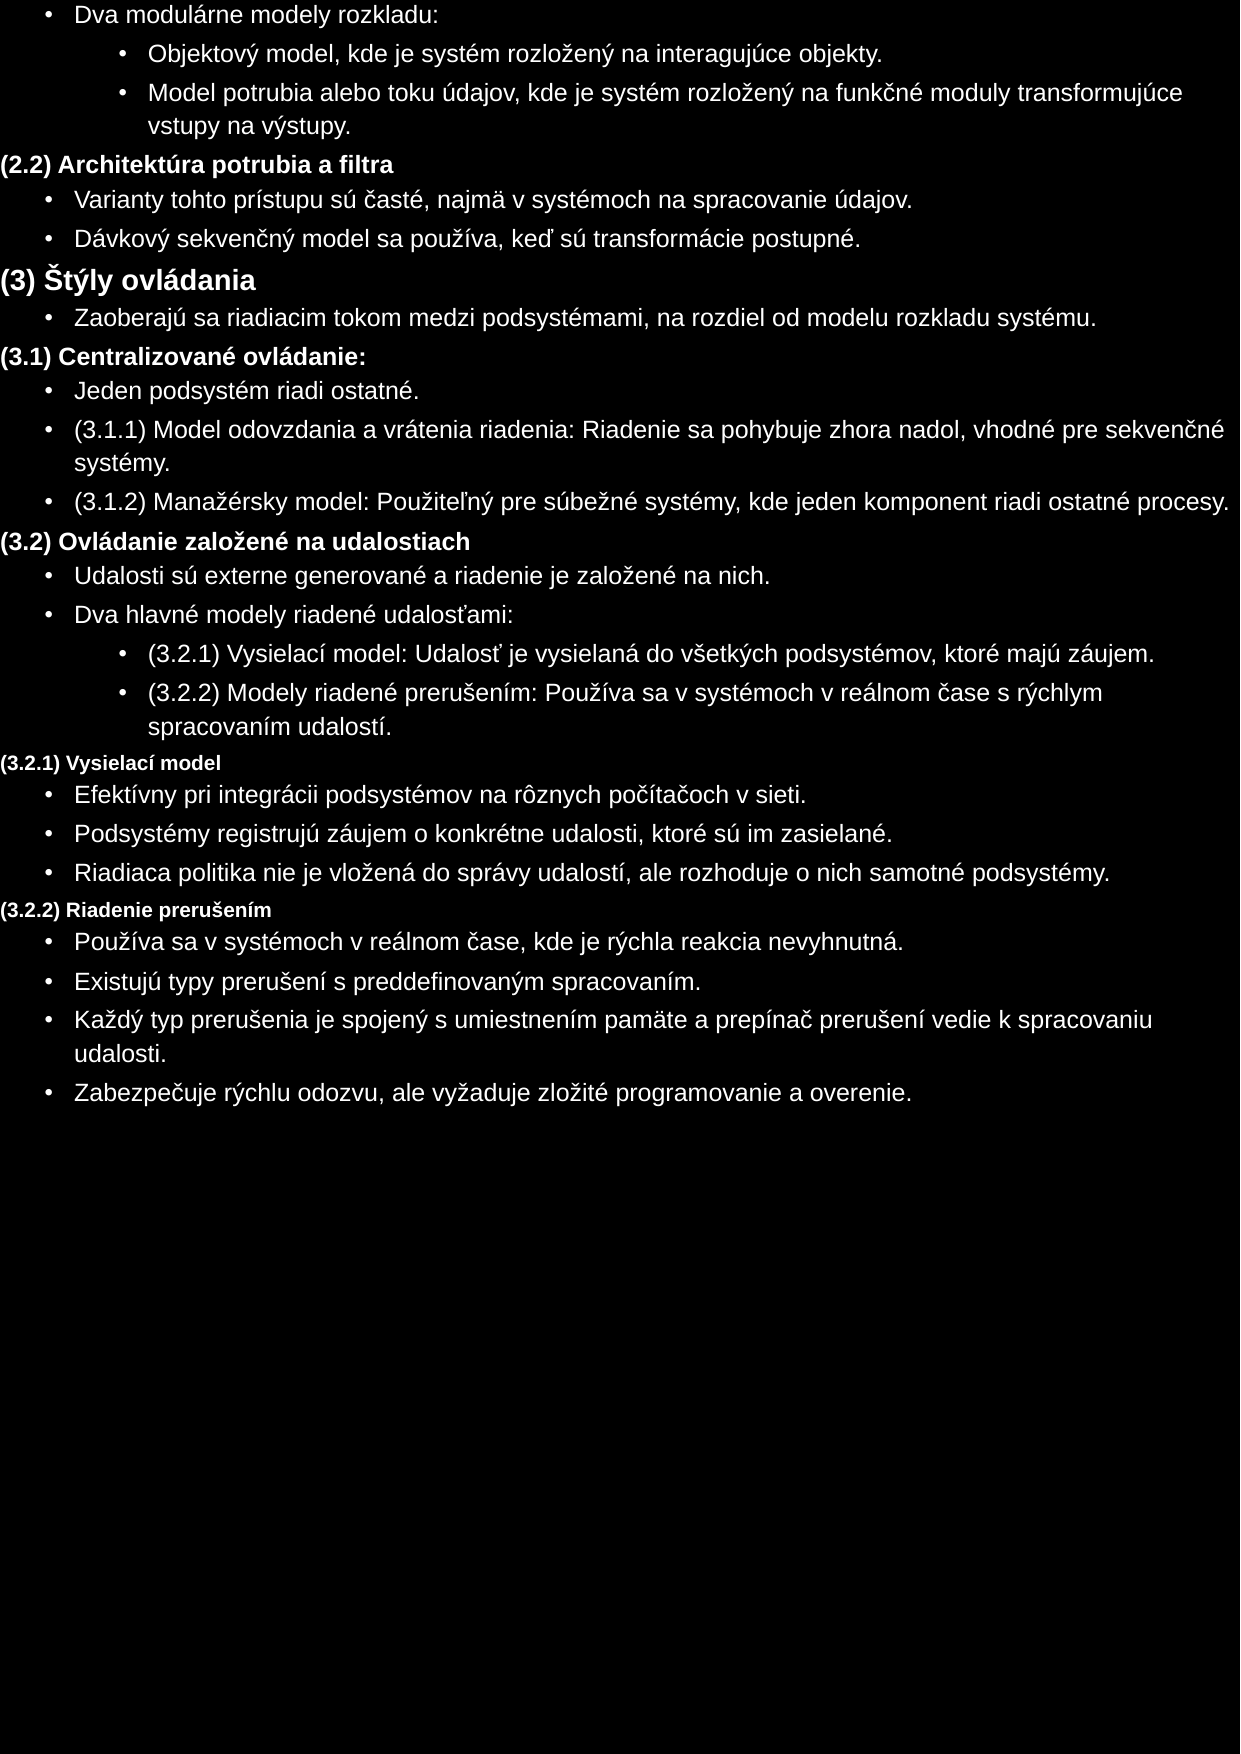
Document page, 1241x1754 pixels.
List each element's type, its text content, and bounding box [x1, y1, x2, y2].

list Efektívny pri integrácii podsystémov na rôznych počítačoch v sieti. [44, 780, 1240, 809]
list (3.1.1) Model odovzdania a vrátenia riadenia: Riadenie sa pohybuje zhora nadol, vhodné pre sekvenčné systémy. [44, 415, 1240, 477]
list Jeden podsystém riadi ostatné. [44, 376, 1240, 405]
list Podsystémy registrujú záujem o konkrétne udalosti, ktoré sú im zasielané. [44, 819, 1240, 848]
list (3.1.2) Manažérsky model: Použiteľný pre súbežné systémy, kde jeden komponent riadi ostatné procesy. [44, 487, 1240, 516]
list Každý typ prerušenia je spojený s umiestnením pamäte a prepínač prerušení vedie k spracovaniu udalosti. [44, 1006, 1240, 1067]
list Objektový model, kde je systém rozložený na interagujúce objekty. [118, 39, 1240, 68]
subtitle (2.2) Architektúra potrubia a filtra [0, 150, 1240, 179]
subtitle (3.1) Centralizované ovládanie: [0, 342, 1240, 370]
subtitle (3) Štýly ovládania [0, 263, 1240, 297]
list Udalosti sú externe generované a riadenie je založené na nich. [44, 561, 1240, 590]
subtitle (3.2.1) Vysielací model [0, 750, 1240, 774]
list Používa sa v systémoch v reálnom čase, kde je rýchla reakcia nevyhnutná. [44, 927, 1240, 956]
list Dva modulárne modely rozkladu: [44, 0, 1240, 29]
list Varianty tohto prístupu sú časté, najmä v systémoch na spracovanie údajov. [44, 185, 1240, 214]
list Riadiaca politika nie je vložená do správy udalostí, ale rozhoduje o nich samotné podsystémy. [44, 858, 1240, 887]
list Dva hlavné modely riadené udalosťami: [44, 600, 1240, 629]
list Dávkový sekvenčný model sa používa, keď sú transformácie postupné. [44, 224, 1240, 253]
list Model potrubia alebo toku údajov, kde je systém rozložený na funkčné moduly transformujúce vstupy na výstupy. [118, 78, 1240, 140]
subtitle (3.2.2) Riadenie prerušením [0, 897, 1240, 921]
list Existujú typy prerušení s preddefinovaným spracovaním. [44, 966, 1240, 995]
list (3.2.2) Modely riadené prerušením: Používa sa v systémoch v reálnom čase s rýchlym spracovaním udalostí. [118, 678, 1240, 740]
list (3.2.1) Vysielací model: Udalosť je vysielaná do všetkých podsystémov, ktoré majú záujem. [118, 639, 1240, 668]
subtitle (3.2) Ovládanie založené na udalostiach [0, 526, 1240, 555]
list Zaoberajú sa riadiacim tokom medzi podsystémami, na rozdiel od modelu rozkladu systému. [44, 302, 1240, 331]
list Zabezpečuje rýchlu odozvu, ale vyžaduje zložité programovanie a overenie. [44, 1078, 1240, 1106]
